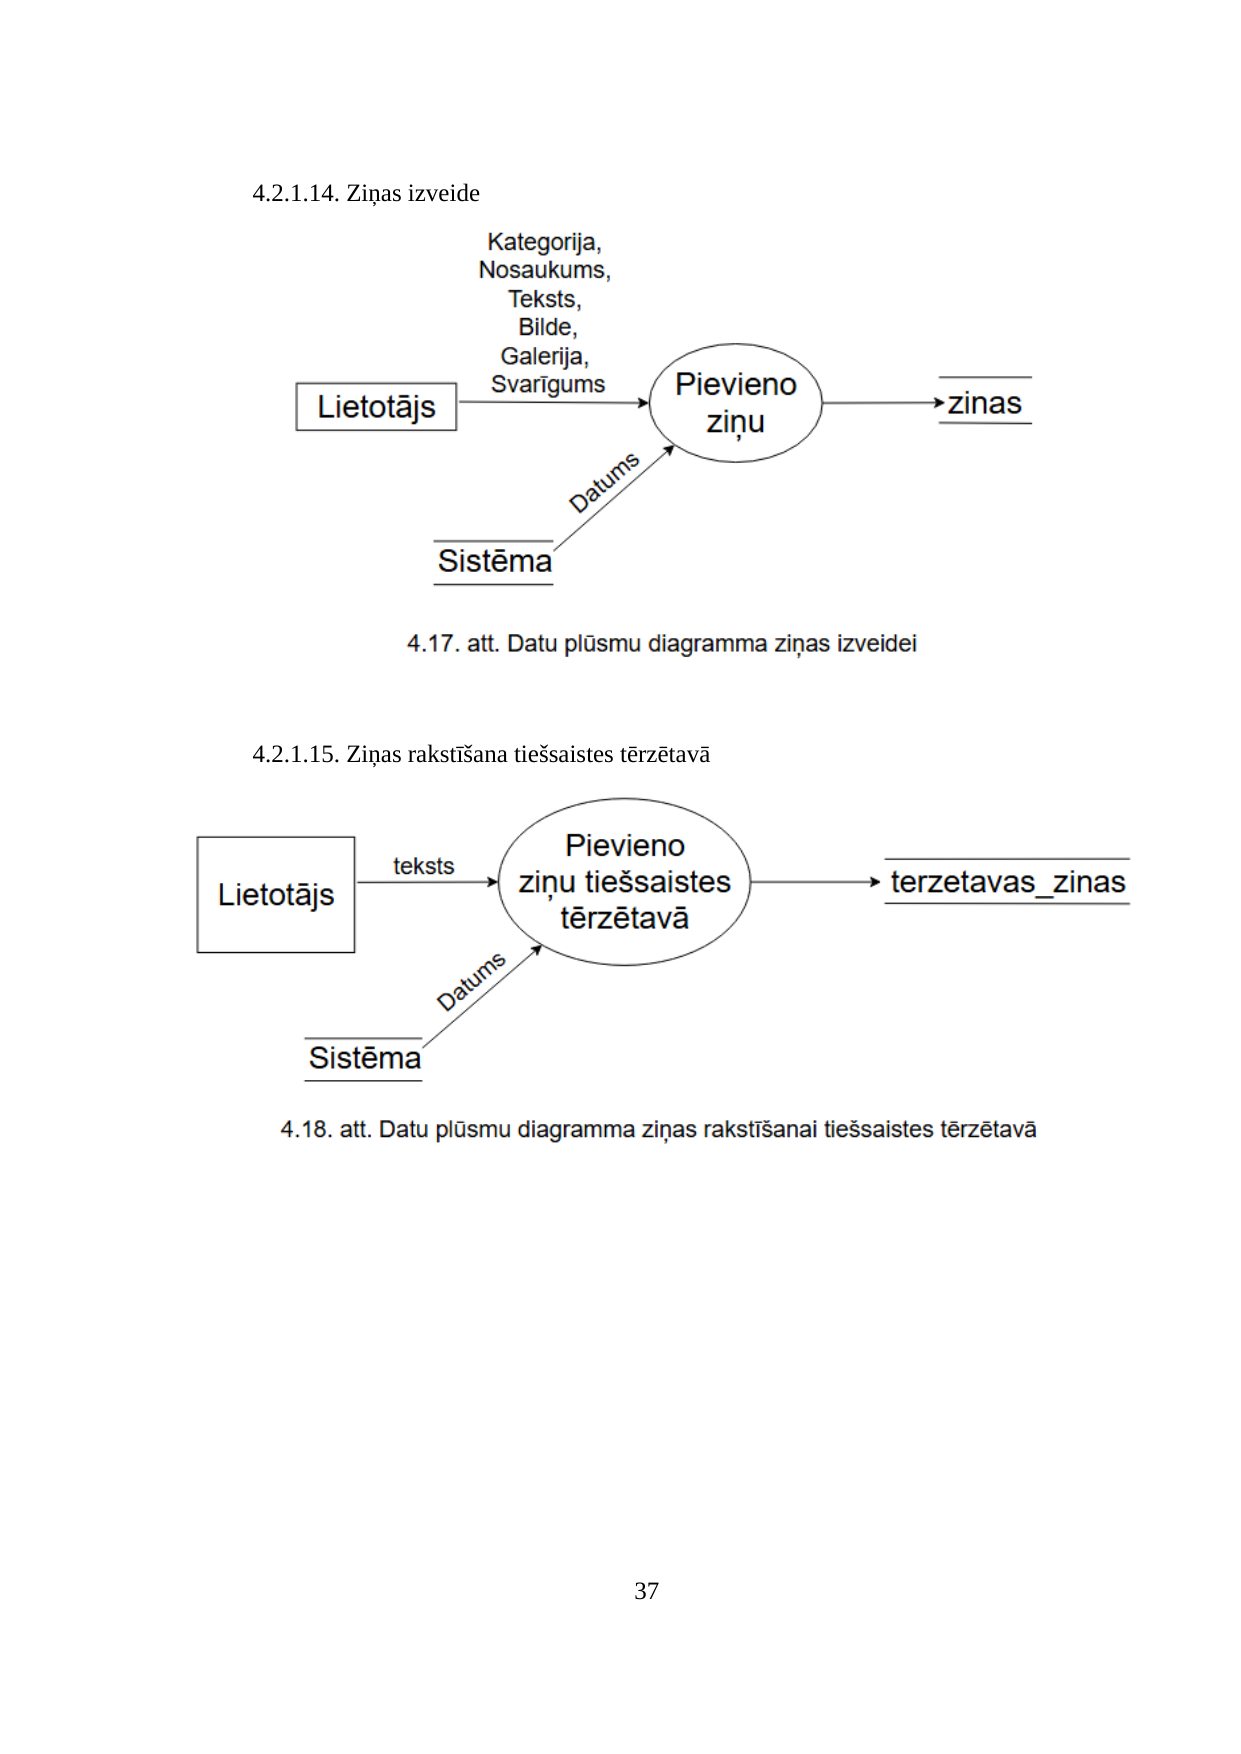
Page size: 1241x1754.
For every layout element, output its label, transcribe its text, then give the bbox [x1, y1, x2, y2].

text 4.2.1.14. Ziņas izveide [177, 178, 1152, 207]
picture [182, 781, 1147, 1149]
text 4.2.1.15. Ziņas rakstīšana tiešsaistes tērzētavā [177, 739, 1152, 767]
picture [286, 221, 1043, 669]
